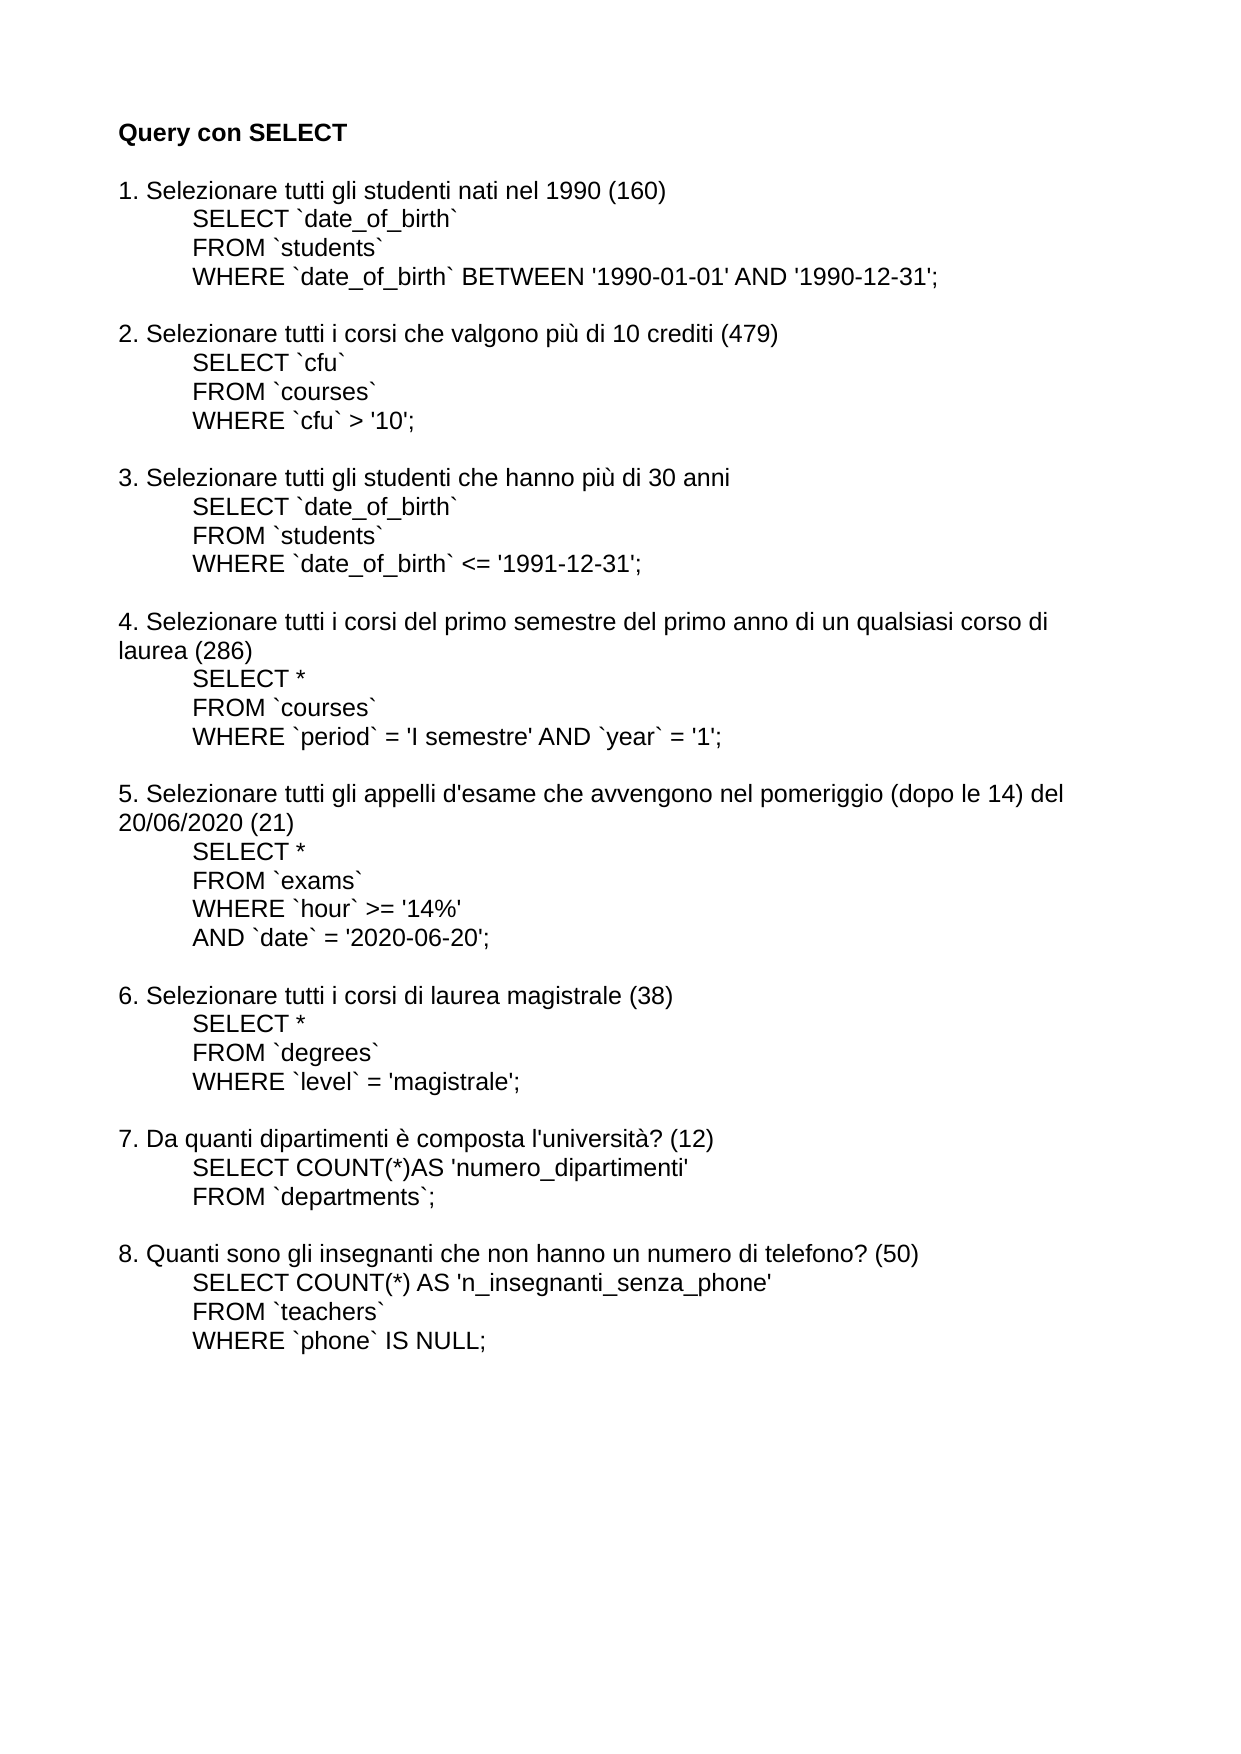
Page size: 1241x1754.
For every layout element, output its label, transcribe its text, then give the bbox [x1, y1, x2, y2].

text SELECT COUNT(*)AS 'numero_dipartimenti' [118, 1153, 1122, 1182]
text WHERE `phone` IS NULL; [118, 1326, 1122, 1354]
text WHERE `date_of_birth` <= '1991-12-31'; [118, 549, 1122, 578]
text WHERE `hour` >= '14%' [118, 894, 1122, 923]
text FROM `degrees` [118, 1038, 1122, 1067]
text FROM `teachers` [118, 1297, 1122, 1326]
text FROM `departments`; [118, 1182, 1122, 1211]
text 5. Selezionare tutti gli appelli d'esame che avvengono nel pomeriggio (dopo le 14) del 20/06/2020 (21) [118, 779, 1122, 837]
text WHERE `period` = 'I semestre' AND `year` = '1'; [118, 722, 1122, 751]
text SELECT * [118, 837, 1122, 866]
text SELECT * [118, 664, 1122, 693]
text 3. Selezionare tutti gli studenti che hanno più di 30 anni [118, 463, 1122, 492]
text SELECT `cfu` [118, 348, 1122, 377]
text 8. Quanti sono gli insegnanti che non hanno un numero di telefono? (50) [118, 1239, 1122, 1268]
text SELECT COUNT(*) AS 'n_insegnanti_senza_phone' [118, 1268, 1122, 1297]
text AND `date` = '2020-06-20'; [118, 923, 1122, 952]
text FROM `exams` [118, 866, 1122, 894]
text 2. Selezionare tutti i corsi che valgono più di 10 crediti (479) [118, 319, 1122, 348]
text WHERE `date_of_birth` BETWEEN '1990-01-01' AND '1990-12-31'; [118, 262, 1122, 291]
text FROM `students` [118, 521, 1122, 549]
text FROM `courses` [118, 377, 1122, 406]
text FROM `students` [118, 233, 1122, 262]
text Query con SELECT [118, 118, 1122, 147]
text FROM `courses` [118, 693, 1122, 722]
text WHERE `cfu` > '10'; [118, 406, 1122, 434]
text SELECT `date_of_birth` [118, 204, 1122, 233]
text SELECT * [118, 1009, 1122, 1038]
text 1. Selezionare tutti gli studenti nati nel 1990 (160) [118, 176, 1122, 204]
text WHERE `level` = 'magistrale'; [118, 1067, 1122, 1096]
text 6. Selezionare tutti i corsi di laurea magistrale (38) [118, 981, 1122, 1009]
text 7. Da quanti dipartimenti è composta l'università? (12) [118, 1124, 1122, 1153]
text SELECT `date_of_birth` [118, 492, 1122, 521]
text 4. Selezionare tutti i corsi del primo semestre del primo anno di un qualsiasi corso di laurea (286) [118, 607, 1122, 664]
